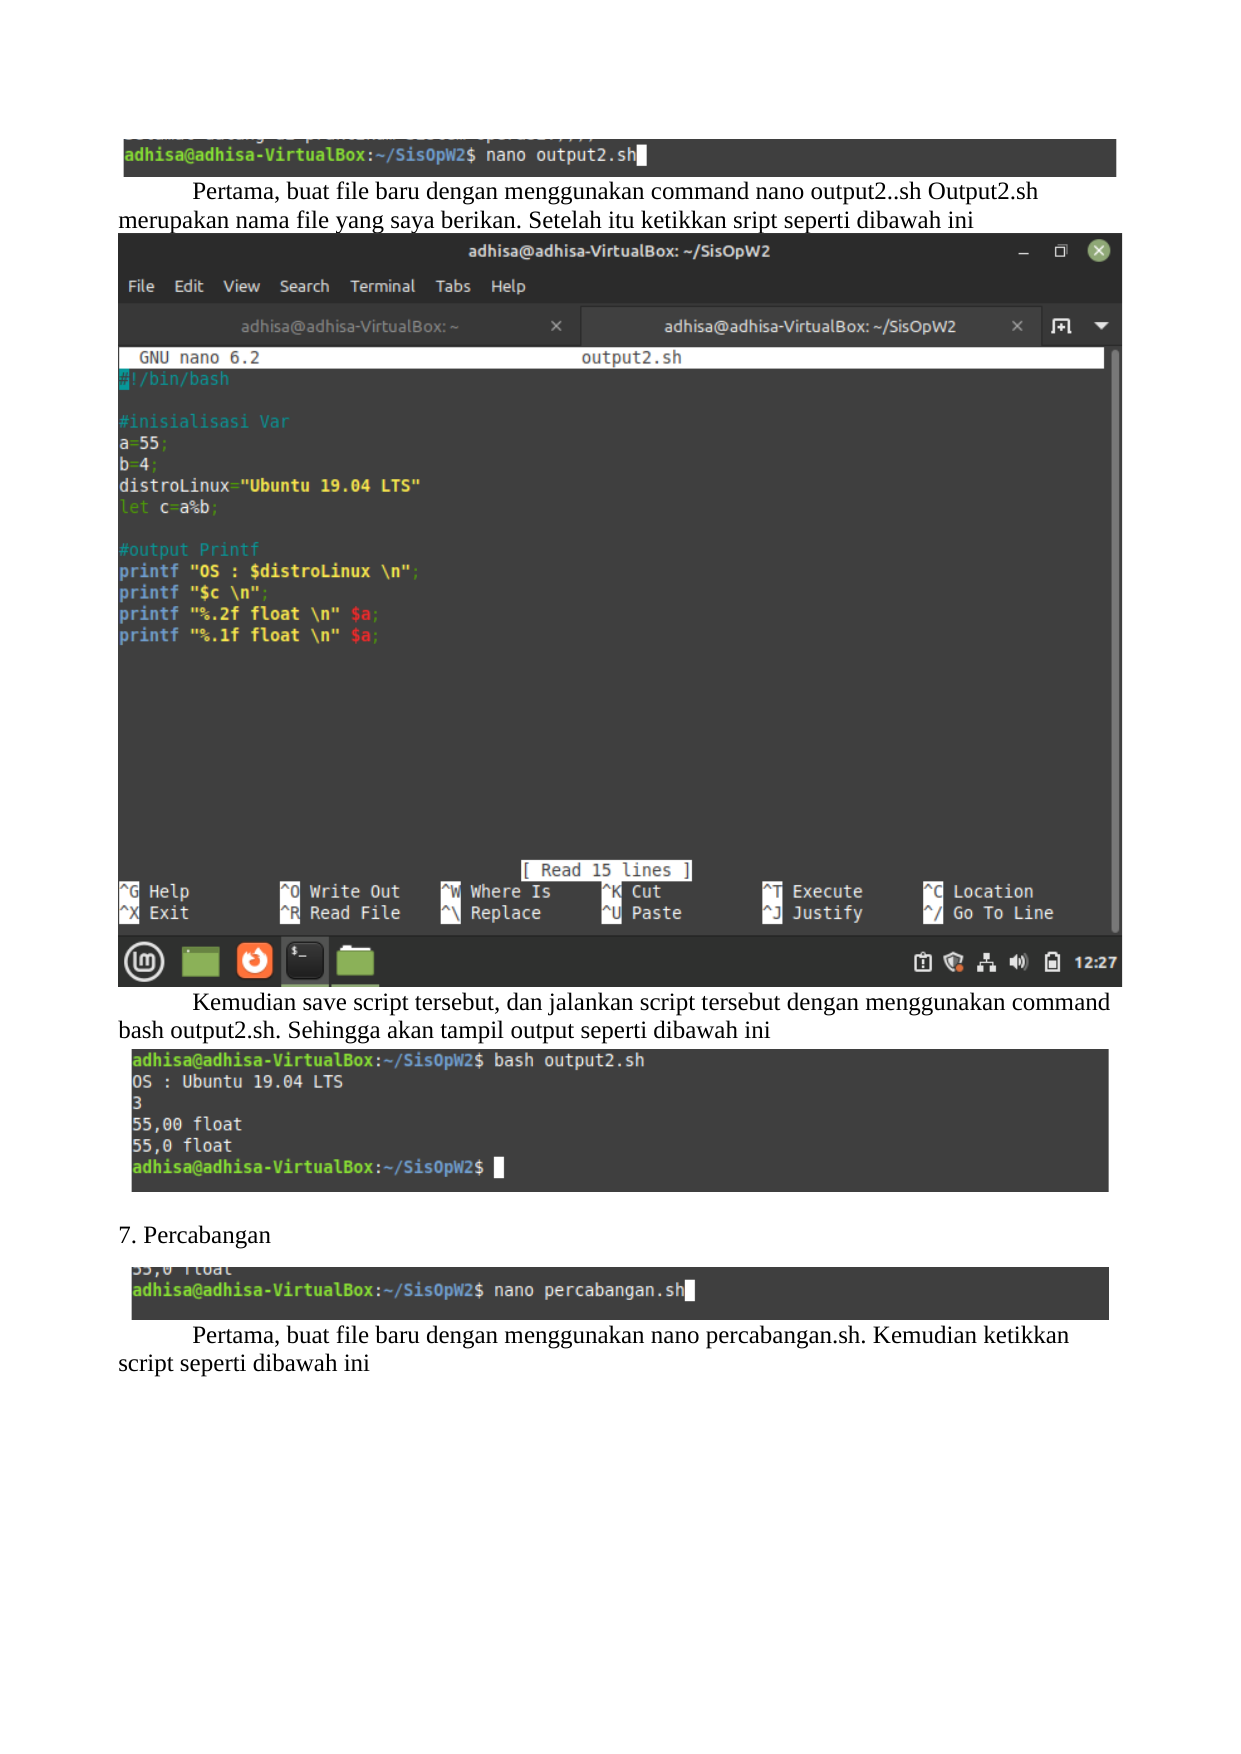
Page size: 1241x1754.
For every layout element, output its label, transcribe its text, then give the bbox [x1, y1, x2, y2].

text Kemudian save script tersebut, dan jalankan script tersebut dengan menggunakan command bash output2.sh. Sehingga akan tampil output seperti dibawah ini [118, 987, 1122, 1044]
text Pertama, buat file baru dengan menggunakan command nano output2..sh Output2.sh merupakan nama file yang saya berikan. Setelah itu ketikkan sript seperti dibawah ini [118, 118, 1122, 233]
picture [123, 139, 1117, 177]
picture [118, 233, 1123, 987]
text 7. Percabangan [118, 1220, 1122, 1249]
picture [131, 1267, 1109, 1320]
picture [131, 1049, 1109, 1192]
text Pertama, buat file baru dengan menggunakan nano percabangan.sh. Kemudian ketikkan script seperti dibawah ini [118, 1249, 1122, 1377]
